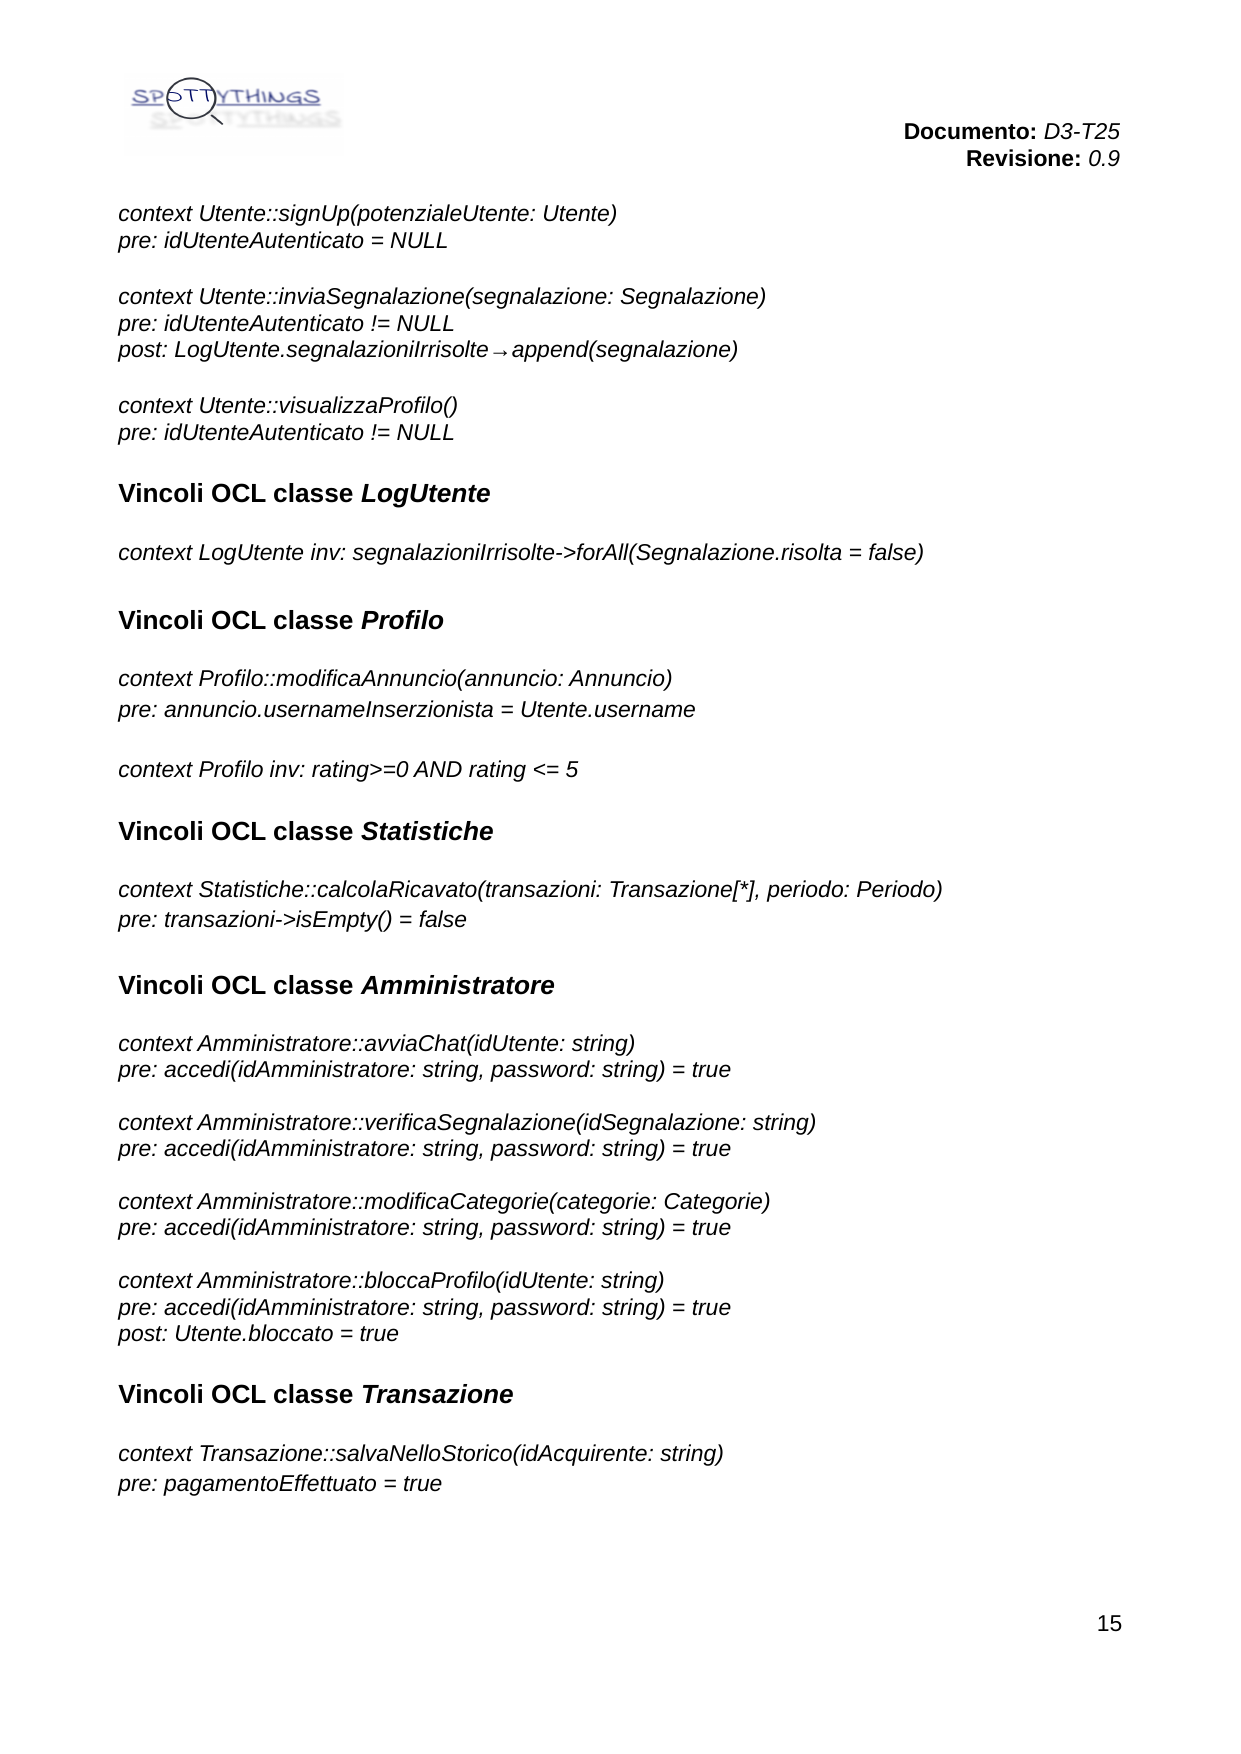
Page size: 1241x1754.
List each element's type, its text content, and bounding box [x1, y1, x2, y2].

text pre: transazioni->isEmpty() = false [118, 906, 1122, 932]
text pre: idUtenteAutenticato != NULL [118, 309, 1122, 336]
subtitle Vincoli OCL classe Profilo [118, 605, 1122, 635]
text context Amministratore::bloccaProfilo(idUtente: string) [118, 1267, 1122, 1293]
text pre: accedi(idAmministratore: string, password: string) = true [118, 1056, 1122, 1083]
text context Statistiche::calcolaRicavato(transazioni: Transazione[*], periodo: Periodo) [118, 876, 1122, 902]
text post: LogUtente.segnalazioniIrrisolte→append(segnalazione) [118, 336, 1122, 362]
text context LogUtente inv: segnalazioniIrrisolte->forAll(Segnalazione.risolta = false) [118, 539, 1122, 565]
subtitle Vincoli OCL classe Transazione [118, 1379, 1122, 1409]
text context Amministratore::avviaChat(idUtente: string) [118, 1030, 1122, 1056]
text pre: annuncio.usernameInserzionista = Utente.username [118, 696, 1122, 722]
text pre: pagamentoEffettuato = true [118, 1470, 1122, 1496]
text context Utente::visualizzaProfilo() [118, 392, 1122, 419]
text post: Utente.bloccato = true [118, 1320, 1122, 1346]
text context Amministratore::verificaSegnalazione(idSegnalazione: string) [118, 1109, 1122, 1135]
subtitle Vincoli OCL classe Statistiche [118, 816, 1122, 846]
subtitle Vincoli OCL classe LogUtente [118, 478, 1122, 508]
subtitle Vincoli OCL classe Amministratore [118, 969, 1122, 1000]
text context Utente::inviaSegnalazione(segnalazione: Segnalazione) [118, 283, 1122, 309]
picture [123, 73, 345, 156]
text pre: accedi(idAmministratore: string, password: string) = true [118, 1214, 1122, 1241]
text context Amministratore::modificaCategorie(categorie: Categorie) [118, 1188, 1122, 1214]
text pre: idUtenteAutenticato != NULL [118, 419, 1122, 445]
text context Transazione::salvaNelloStorico(idAcquirente: string) [118, 1440, 1122, 1466]
text context Utente::signUp(potenzialeUtente: Utente) [118, 200, 1122, 227]
text pre: idUtenteAutenticato = NULL [118, 227, 1122, 253]
text context Profilo::modificaAnnuncio(annuncio: Annuncio) [118, 665, 1122, 692]
text pre: accedi(idAmministratore: string, password: string) = true [118, 1135, 1122, 1162]
text pre: accedi(idAmministratore: string, password: string) = true [118, 1293, 1122, 1320]
text context Profilo inv: rating>=0 AND rating <= 5 [118, 756, 1122, 782]
